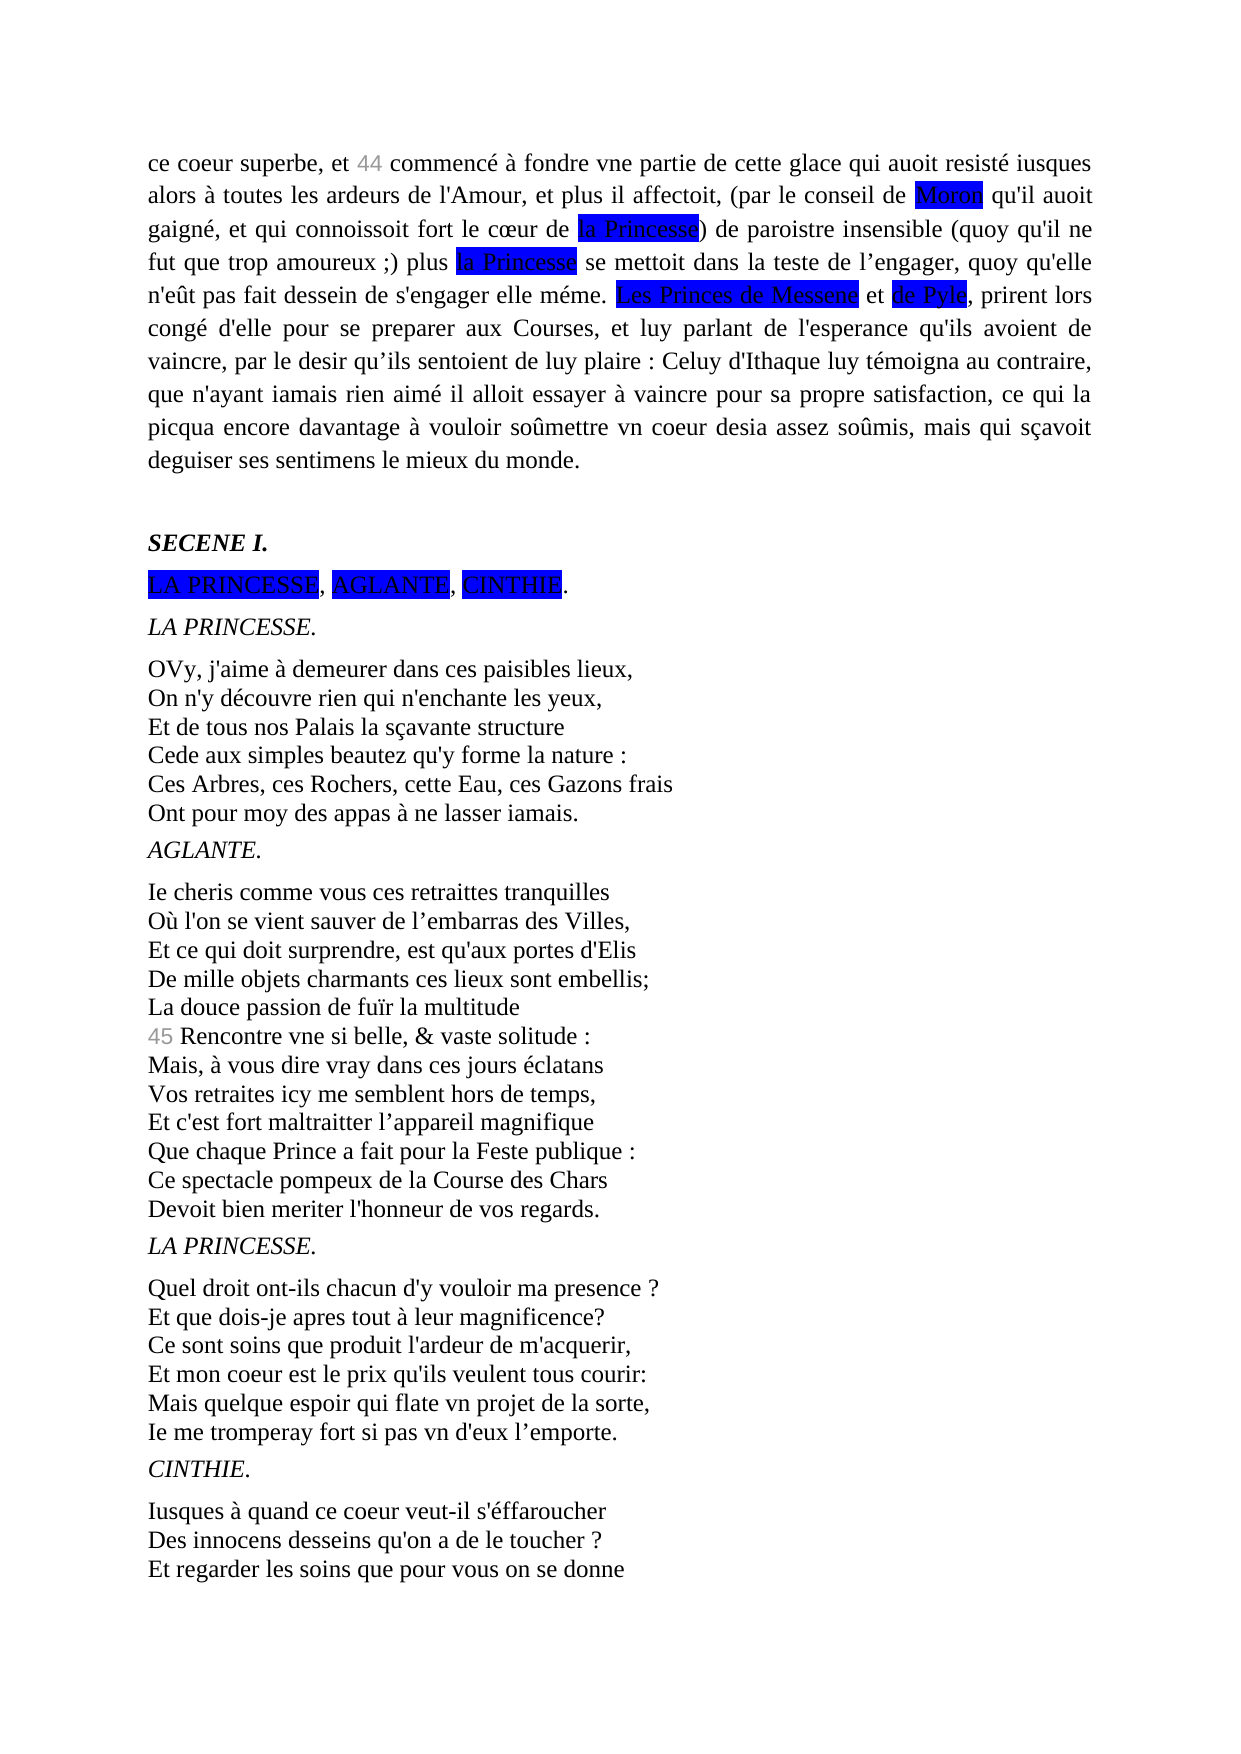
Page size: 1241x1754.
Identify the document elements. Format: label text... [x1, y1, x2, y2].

text OVy, j'aime à demeurer dans ces paisibles lieux, On n'y découvre rien qui n'enchante les yeux, Et de tous nos Palais la sçavante structure Cede aux simples beautez qu'y forme la nature : Ces Arbres, ces Rochers, cette Eau, ces Gazons frais Ont pour moy des appas à ne lasser iamais. [148, 654, 1093, 827]
text LA PRINCESSE. [148, 1231, 1093, 1260]
text Quel droit ont-ils chacun d'y vouloir ma presence ? Et que dois-je apres tout à leur magnificence? Ce sont soins que produit l'ardeur de m'acquerir, Et mon coeur est le prix qu'ils veulent tous courir: Mais quelque espoir qui flate vn projet de la sorte, Ie me tromperay fort si pas vn d'eux l’emporte. [148, 1273, 1093, 1446]
text ce coeur superbe, et 44 commencé à fondre vne partie de cette glace qui auoit resisté iusques alors à toutes les ardeurs de l'Amour, et plus il affectoit, (par le conseil de Moron qu'il auoit gaigné, et qui connoissoit fort le cœur de la Princesse) de paroistre insensible (quoy qu'il ne fut que trop amoureux ;) plus la Princesse se mettoit dans la teste de l’engager, quoy qu'elle n'eût pas fait dessein de s'engager elle méme. Les Princes de Messene et de Pyle, prirent lors congé d'elle pour se preparer aux Courses, et luy parlant de l'esperance qu'ils avoient de vaincre, par le desir qu’ils sentoient de luy plaire : Celuy d'Ithaque luy témoigna au contraire, que n'ayant iamais rien aimé il alloit essayer à vaincre pour sa propre satisfaction, ce qui la picqua encore davantage à vouloir soûmettre vn coeur desia assez soûmis, mais qui sçavoit deguiser ses sentimens le mieux du monde. [148, 148, 1093, 473]
text LA PRINCESSE. [148, 612, 1093, 641]
text CINTHIE. [148, 1454, 1093, 1483]
text LA PRINCESSE, AGLANTE, CINTHIE. [562, 570, 1093, 599]
text Ie cheris comme vous ces retraittes tranquilles Où l'on se vient sauver de l’embarras des Villes, Et ce qui doit surprendre, est qu'aux portes d'Elis De mille objets charmants ces lieux sont embellis; La douce passion de fuïr la multitude 45 Rencontre vne si belle, & vaste solitude : Mais, à vous dire vray dans ces jours éclatans Vos retraites icy me semblent hors de temps, Et c'est fort maltraitter l’appareil magnifique Que chaque Prince a fait pour la Feste publique : Ce spectacle pompeux de la Course des Chars Devoit bien meriter l'honneur de vos regards. [148, 877, 1093, 1222]
text Iusques à quand ce coeur veut-il s'éffaroucher Des innocens desseins qu'on a de le toucher ? Et regarder les soins que pour vous on se donne [148, 1496, 1093, 1583]
text AGLANTE. [148, 836, 1093, 864]
text SECENE I. [148, 528, 1093, 557]
